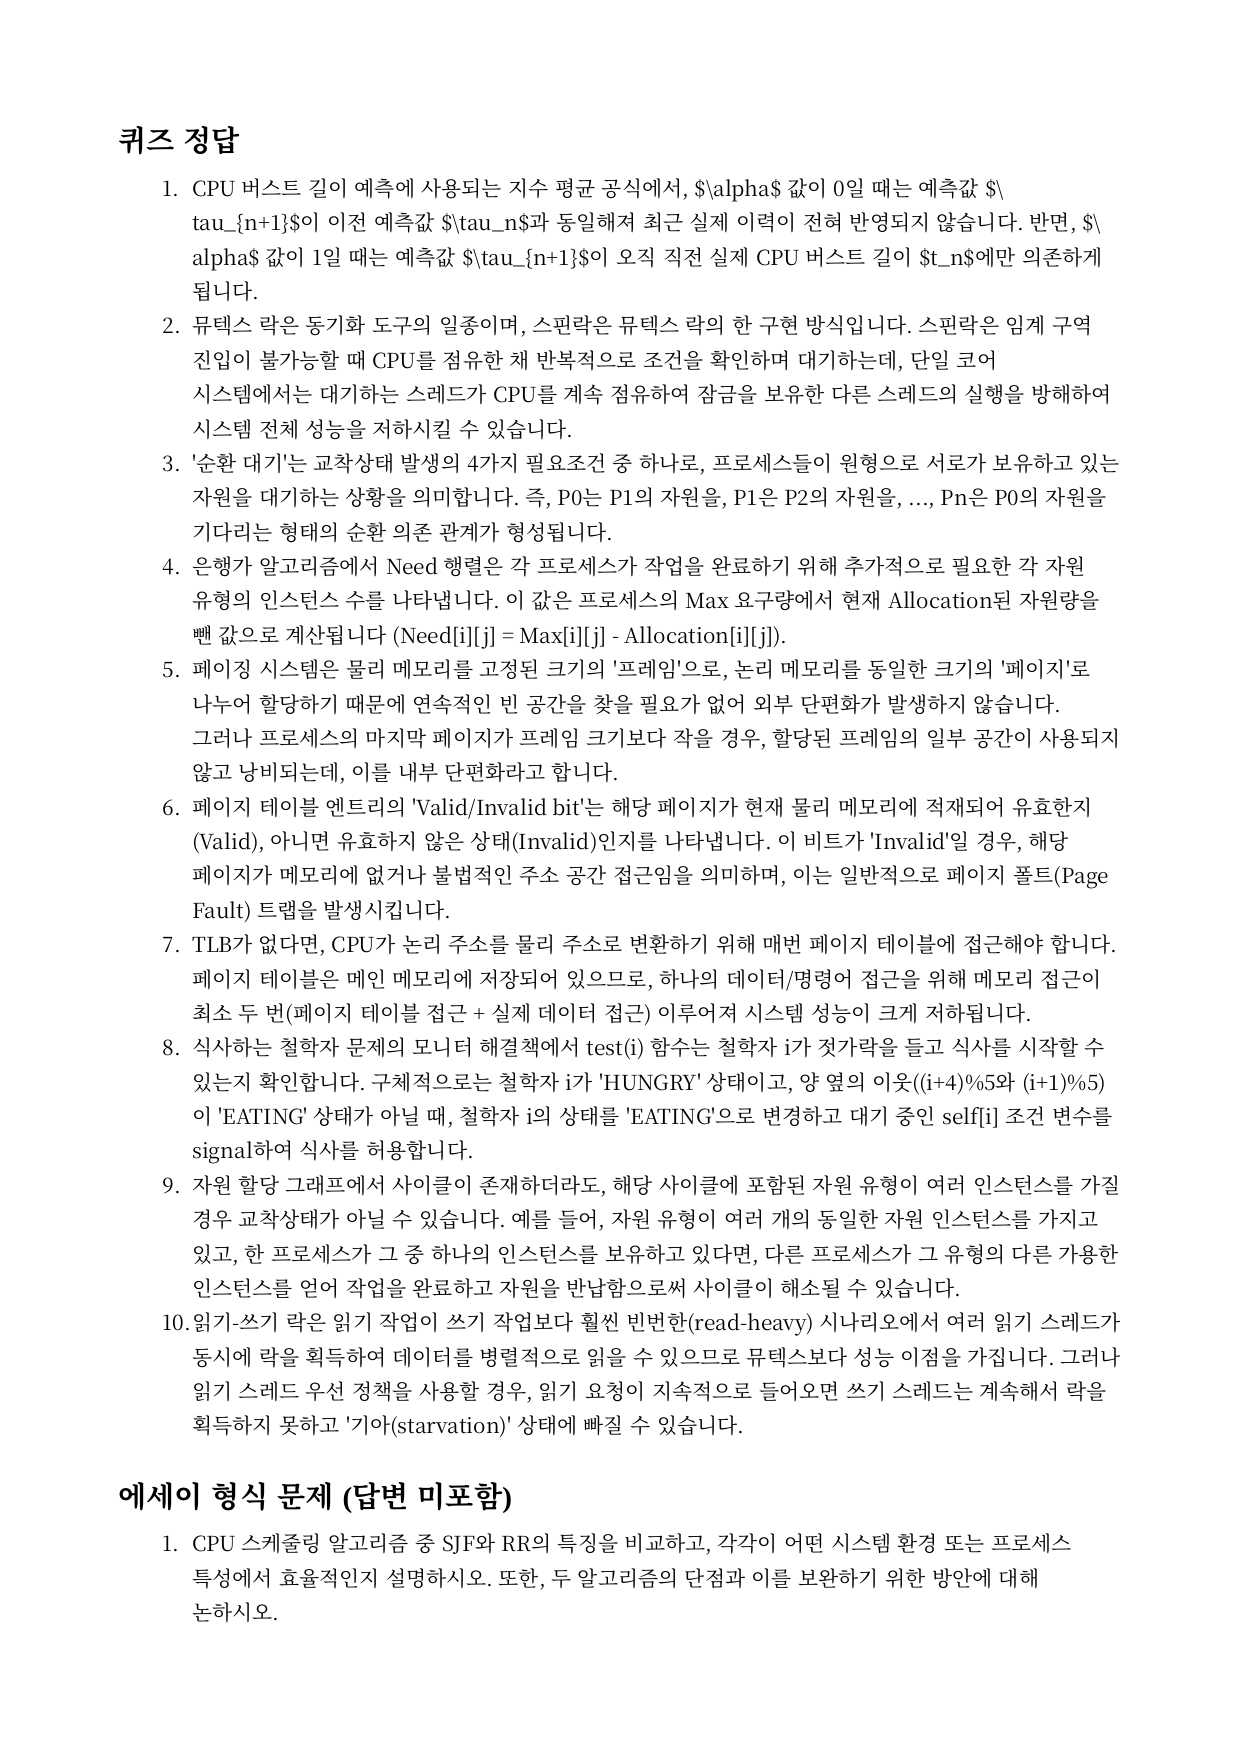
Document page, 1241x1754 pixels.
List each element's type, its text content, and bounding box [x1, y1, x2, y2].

list 페이지 테이블 엔트리의 'Valid/Invalid bit'는 해당 페이지가 현재 물리 메모리에 적재되어 유효한지(Valid), 아니면 유효하지 않은 상태(Invalid)인지를 나타냅니다. 이 비트가 'Invalid'일 경우, 해당 페이지가 메모리에 없거나 불법적인 주소 공간 접근임을 의미하며, 이는 일반적으로 페이지 폴트(Page Fault) 트랩을 발생시킵니다. [162, 791, 1122, 924]
subtitle 에세이 형식 문제 (답변 미포함) [118, 1473, 1122, 1515]
list 페이징 시스템은 물리 메모리를 고정된 크기의 '프레임'으로, 논리 메모리를 동일한 크기의 '페이지'로 나누어 할당하기 때문에 연속적인 빈 공간을 찾을 필요가 없어 외부 단편화가 발생하지 않습니다. 그러나 프로세스의 마지막 페이지가 프레임 크기보다 작을 경우, 할당된 프레임의 일부 공간이 사용되지 않고 낭비되는데, 이를 내부 단편화라고 합니다. [162, 654, 1122, 787]
list 자원 할당 그래프에서 사이클이 존재하더라도, 해당 사이클에 포함된 자원 유형이 여러 인스턴스를 가질 경우 교착상태가 아닐 수 있습니다. 예를 들어, 자원 유형이 여러 개의 동일한 자원 인스턴스를 가지고 있고, 한 프로세스가 그 중 하나의 인스턴스를 보유하고 있다면, 다른 프로세스가 그 유형의 다른 가용한 인스턴스를 얻어 작업을 완료하고 자원을 반납함으로써 사이클이 해소될 수 있습니다. [162, 1169, 1122, 1302]
subtitle 퀴즈 정답 [118, 118, 1122, 160]
list 뮤텍스 락은 동기화 도구의 일종이며, 스핀락은 뮤텍스 락의 한 구현 방식입니다. 스핀락은 임계 구역 진입이 불가능할 때 CPU를 점유한 채 반복적으로 조건을 확인하며 대기하는데, 단일 코어 시스템에서는 대기하는 스레드가 CPU를 계속 점유하여 잠금을 보유한 다른 스레드의 실행을 방해하여 시스템 전체 성능을 저하시킬 수 있습니다. [162, 310, 1122, 443]
list '순환 대기'는 교착상태 발생의 4가지 필요조건 중 하나로, 프로세스들이 원형으로 서로가 보유하고 있는 자원을 대기하는 상황을 의미합니다. 즉, P0는 P1의 자원을, P1은 P2의 자원을, ..., Pn은 P0의 자원을 기다리는 형태의 순환 의존 관계가 형성됩니다. [162, 447, 1122, 546]
list 읽기-쓰기 락은 읽기 작업이 쓰기 작업보다 훨씬 빈번한(read-heavy) 시나리오에서 여러 읽기 스레드가 동시에 락을 획득하여 데이터를 병렬적으로 읽을 수 있으므로 뮤텍스보다 성능 이점을 가집니다. 그러나 읽기 스레드 우선 정책을 사용할 경우, 읽기 요청이 지속적으로 들어오면 쓰기 스레드는 계속해서 락을 획득하지 못하고 '기아(starvation)' 상태에 빠질 수 있습니다. [162, 1307, 1122, 1440]
list 은행가 알고리즘에서 Need 행렬은 각 프로세스가 작업을 완료하기 위해 추가적으로 필요한 각 자원 유형의 인스턴스 수를 나타냅니다. 이 값은 프로세스의 Max 요구량에서 현재 Allocation된 자원량을 뺀 값으로 계산됩니다 (Need[i][j] = Max[i][j] - Allocation[i][j]). [162, 551, 1122, 649]
list 식사하는 철학자 문제의 모니터 해결책에서 test(i) 함수는 철학자 i가 젓가락을 들고 식사를 시작할 수 있는지 확인합니다. 구체적으로는 철학자 i가 'HUNGRY' 상태이고, 양 옆의 이웃((i+4)%5와 (i+1)%5)이 'EATING' 상태가 아닐 때, 철학자 i의 상태를 'EATING'으로 변경하고 대기 중인 self[i] 조건 변수를 signal하여 식사를 허용합니다. [162, 1032, 1122, 1165]
list CPU 버스트 길이 예측에 사용되는 지수 평균 공식에서, $\alpha$ 값이 0일 때는 예측값 $\tau_{n+1}$이 이전 예측값 $\tau_n$과 동일해져 최근 실제 이력이 전혀 반영되지 않습니다. 반면, $\alpha$ 값이 1일 때는 예측값 $\tau_{n+1}$이 오직 직전 실제 CPU 버스트 길이 $t_n$에만 의존하게 됩니다. [162, 172, 1122, 306]
list CPU 스케줄링 알고리즘 중 SJF와 RR의 특징을 비교하고, 각각이 어떤 시스템 환경 또는 프로세스 특성에서 효율적인지 설명하시오. 또한, 두 알고리즘의 단점과 이를 보완하기 위한 방안에 대해 논하시오. [162, 1528, 1122, 1627]
list TLB가 없다면, CPU가 논리 주소를 물리 주소로 변환하기 위해 매번 페이지 테이블에 접근해야 합니다. 페이지 테이블은 메인 메모리에 저장되어 있으므로, 하나의 데이터/명령어 접근을 위해 메모리 접근이 최소 두 번(페이지 테이블 접근 + 실제 데이터 접근) 이루어져 시스템 성능이 크게 저하됩니다. [162, 929, 1122, 1027]
